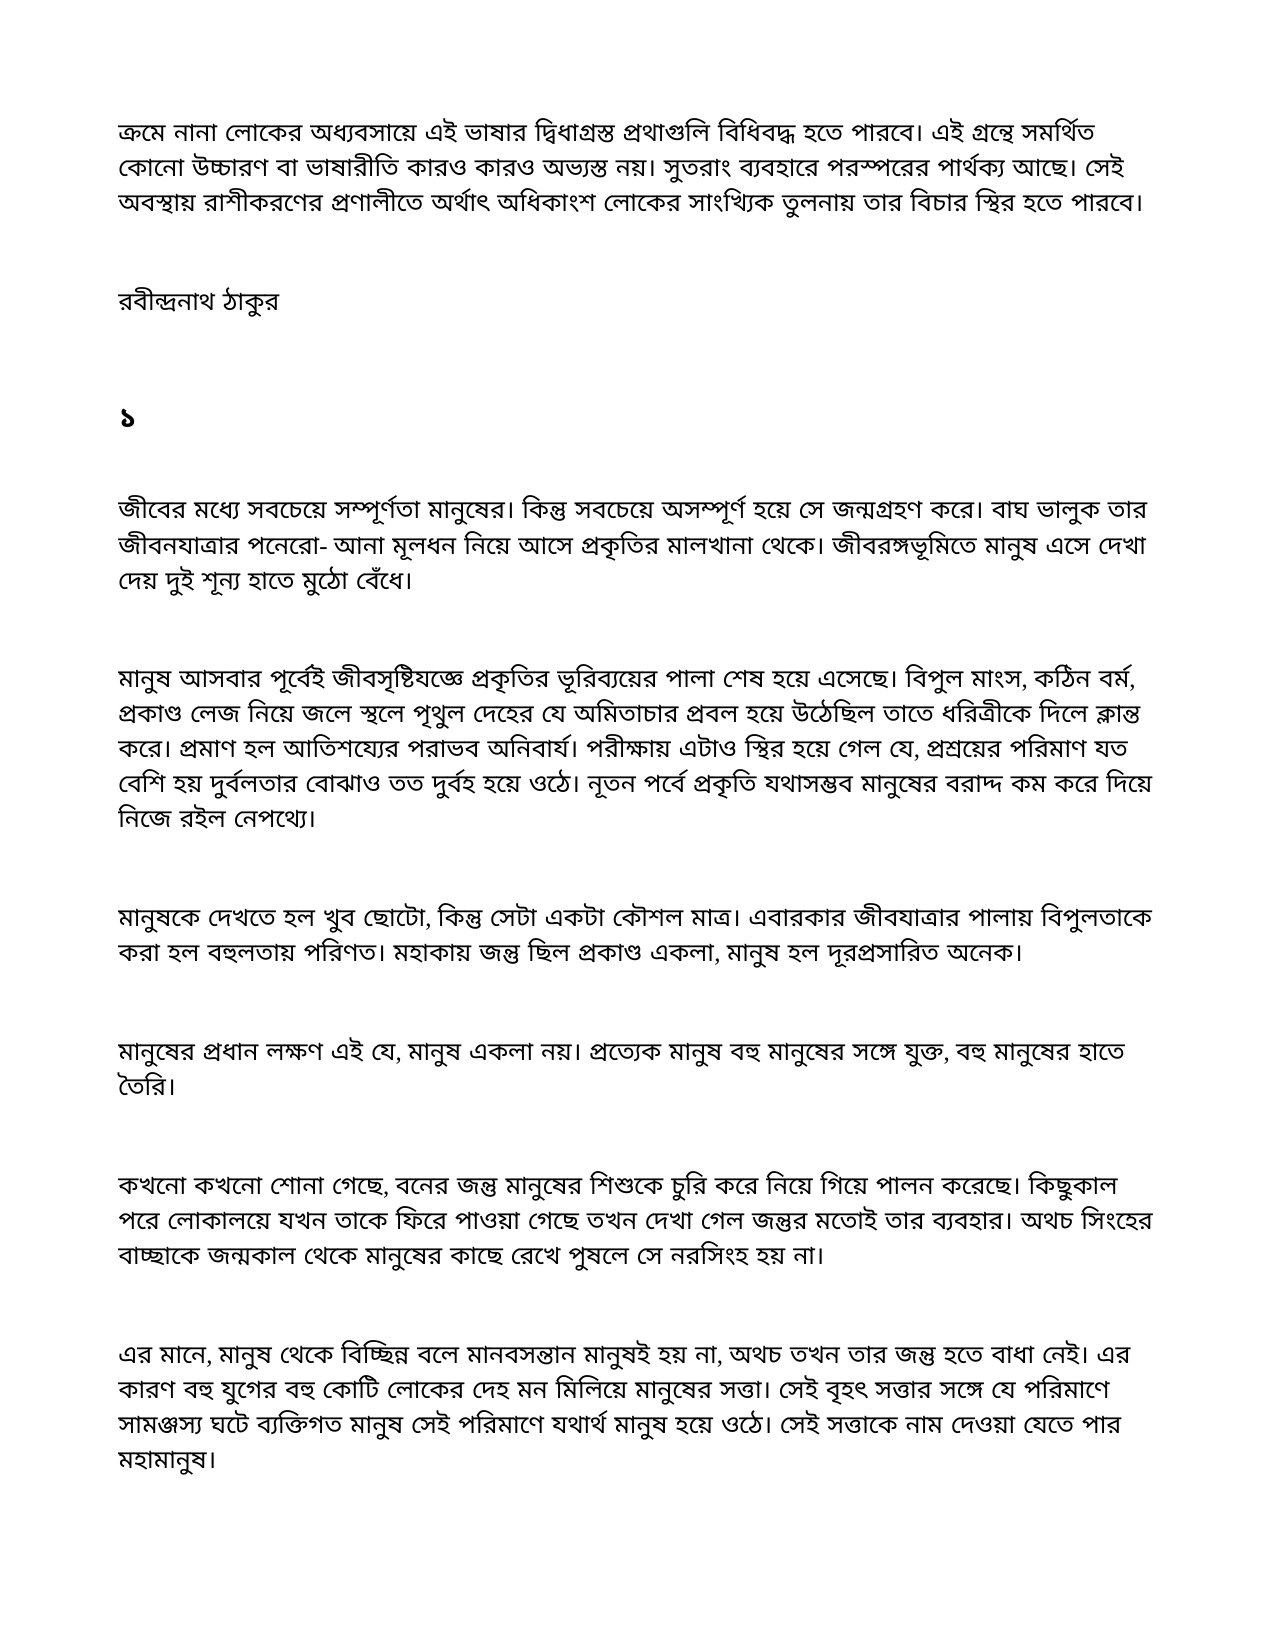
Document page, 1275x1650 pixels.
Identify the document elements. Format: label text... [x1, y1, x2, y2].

text মানুষ আসবার পূর্বেই জীবসৃষ্টিযজ্ঞে প্রকৃতির ভূরিব্যয়ের পালা শেষ হয়ে এসেছে। বিপুল মাংস, কঠিন বর্ম, প্রকাণ্ড লেজ নিয়ে জলে স্থলে পৃথুল দেহের যে অমিতাচার প্রবল হয়ে উঠেছিল তাতে ধরিত্রীকে দিলে ক্লান্ত করে। প্রমাণ হল আতিশয্যের পরাভব অনিবার্য। পরীক্ষায় এটাও স্থির হয়ে গেল যে, প্রশ্রয়ের পরিমাণ যত বেশি হয় দুর্বলতার বোঝাও তত দুর্বহ হয়ে ওঠে। নূতন পর্বে প্রকৃতি যথাসম্ভব মানুষের বরাদ্দ কম করে দিয়ে নিজে রইল নেপথ্যে। [118, 664, 1157, 834]
text রবীন্দ্রনাথ ঠাকুর [118, 287, 255, 316]
text মানুষের প্রধান লক্ষণ এই যে, মানুষ একলা নয়। প্রত্যেক মানুষ বহু মানুষের সঙ্গে যুক্ত, বহু মানুষের হাতে তৈরি। [118, 1037, 1157, 1101]
text রবীন্দ্রনাথ ঠাকুর [227, 287, 1157, 316]
text মানুষকে দেখতে হল খুব ছোটো, কিন্তু সেটা একটা কৌশল মাত্র। এবারকার জীবযাত্রার পালায় বিপুলতাকে করা হল বহুলতায় পরিণত। মহাকায় জন্তু ছিল প্রকাণ্ড একলা, মানুষ হল দূরপ্রসারিত অনেক। [118, 903, 1157, 968]
text ক্রমে নানা লোকের অধ্যবসায়ে এই ভাষার দ্বিধাগ্রস্ত প্রথাগুলি বিধিবদ্ধ হতে পারবে। এই গ্রন্থে সমর্থিত কোনো উচ্চারণ বা ভাষারীতি কারও কারও অভ্যস্ত নয়। সুতরাং ব্যবহারে পরস্পরের পার্থক্য আছে। সেই অবস্থায় রাশীকরণের প্রণালীতে অর্থাৎ অধিকাংশ লোকের সাংখ্যিক তুলনায় তার বিচার স্থির হতে পারবে। [118, 118, 1157, 217]
text কখনো কখনো শোনা গেছে, বনের জন্তু মানুষের শিশুকে চুরি করে নিয়ে গিয়ে পালন করেছে। কিছুকাল পরে লোকালয়ে যখন তাকে ফিরে পাওয়া গেছে তখন দেখা গেল জন্তুর মতোই তার ব্যবহার। অথচ সিংহের বাচ্ছাকে জন্মকাল থেকে মানুষের কাছে রেখে পুষলে সে নরসিংহ হয় না। [118, 1171, 1157, 1270]
text জীবের মধ্যে সবচেয়ে সম্পূর্ণতা মানুষের। কিন্তু সবচেয়ে অসম্পূর্ণ হয়ে সে জন্মগ্রহণ করে। বাঘ ভালুক তার জীবনযাত্রার পনেরো- আনা মূলধন নিয়ে আসে প্রকৃতির মালখানা থেকে। জীবরঙ্গভূমিতে মানুষ এসে দেখা দেয় দুই শূন্য হাতে মুঠো বেঁধে। [118, 496, 1157, 595]
subtitle ১ [118, 400, 1157, 434]
text এর মানে, মানুষ থেকে বিচ্ছিন্ন বলে মানবসন্তান মানুষই হয় না, অথচ তখন তার জন্তু হতে বাধা নেই। এর কারণ বহু যুগের বহু কোটি লোকের দেহ মন মিলিয়ে মানুষের সত্তা। সেই বৃহৎ সত্তার সঙ্গে যে পরিমাণে সামঞ্জস্য ঘটে ব্যক্তিগত মানুষ সেই পরিমাণে যথার্থ মানুষ হয়ে ওঠে। সেই সত্তাকে নাম দেওয়া যেতে পার মহামানুষ। [118, 1340, 1157, 1474]
